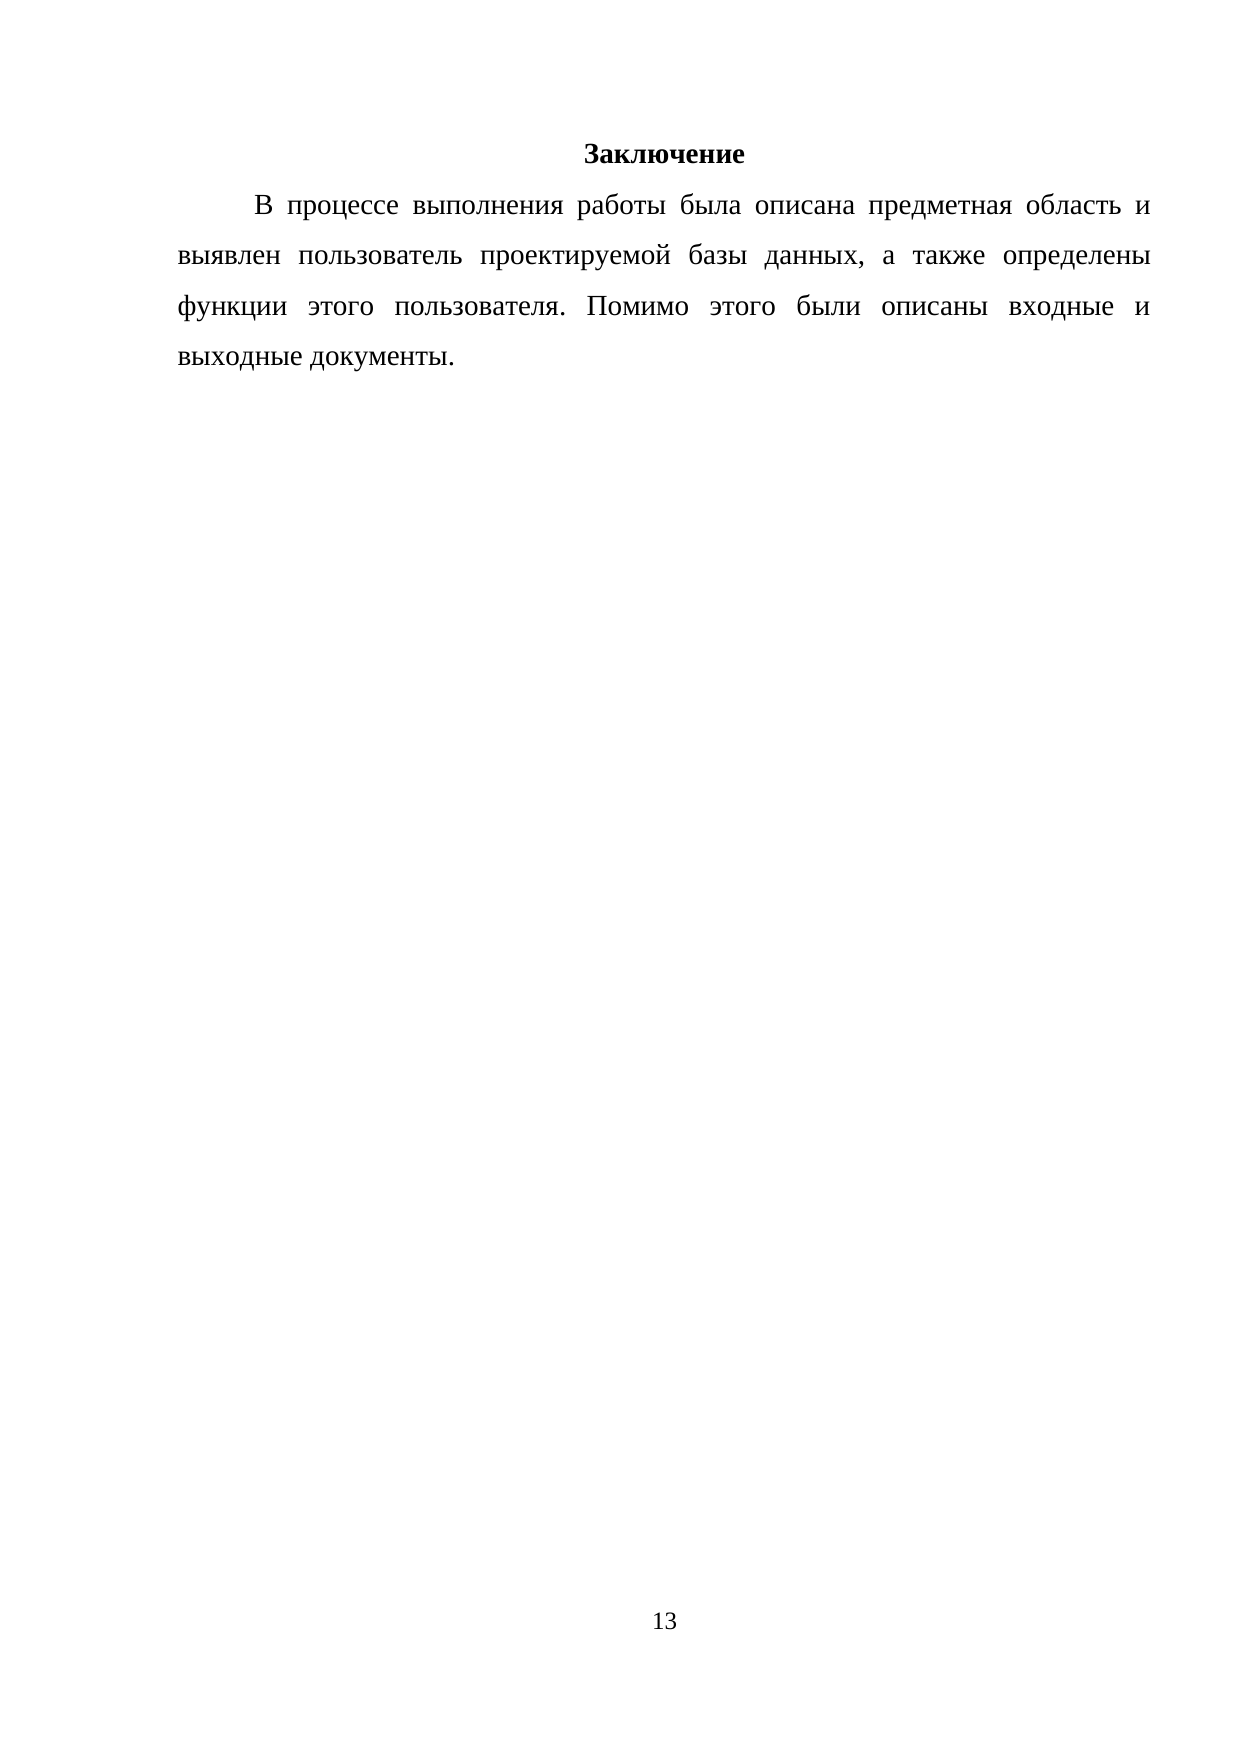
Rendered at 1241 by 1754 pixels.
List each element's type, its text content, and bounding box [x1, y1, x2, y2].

subtitle Заключение [177, 136, 1152, 169]
text В процессе выполнения работы была описана предметная область и выявлен пользователь проектируемой базы данных, а также определены функции этого пользователя. Помимо этого были описаны входные и выходные документы. [177, 187, 1152, 372]
